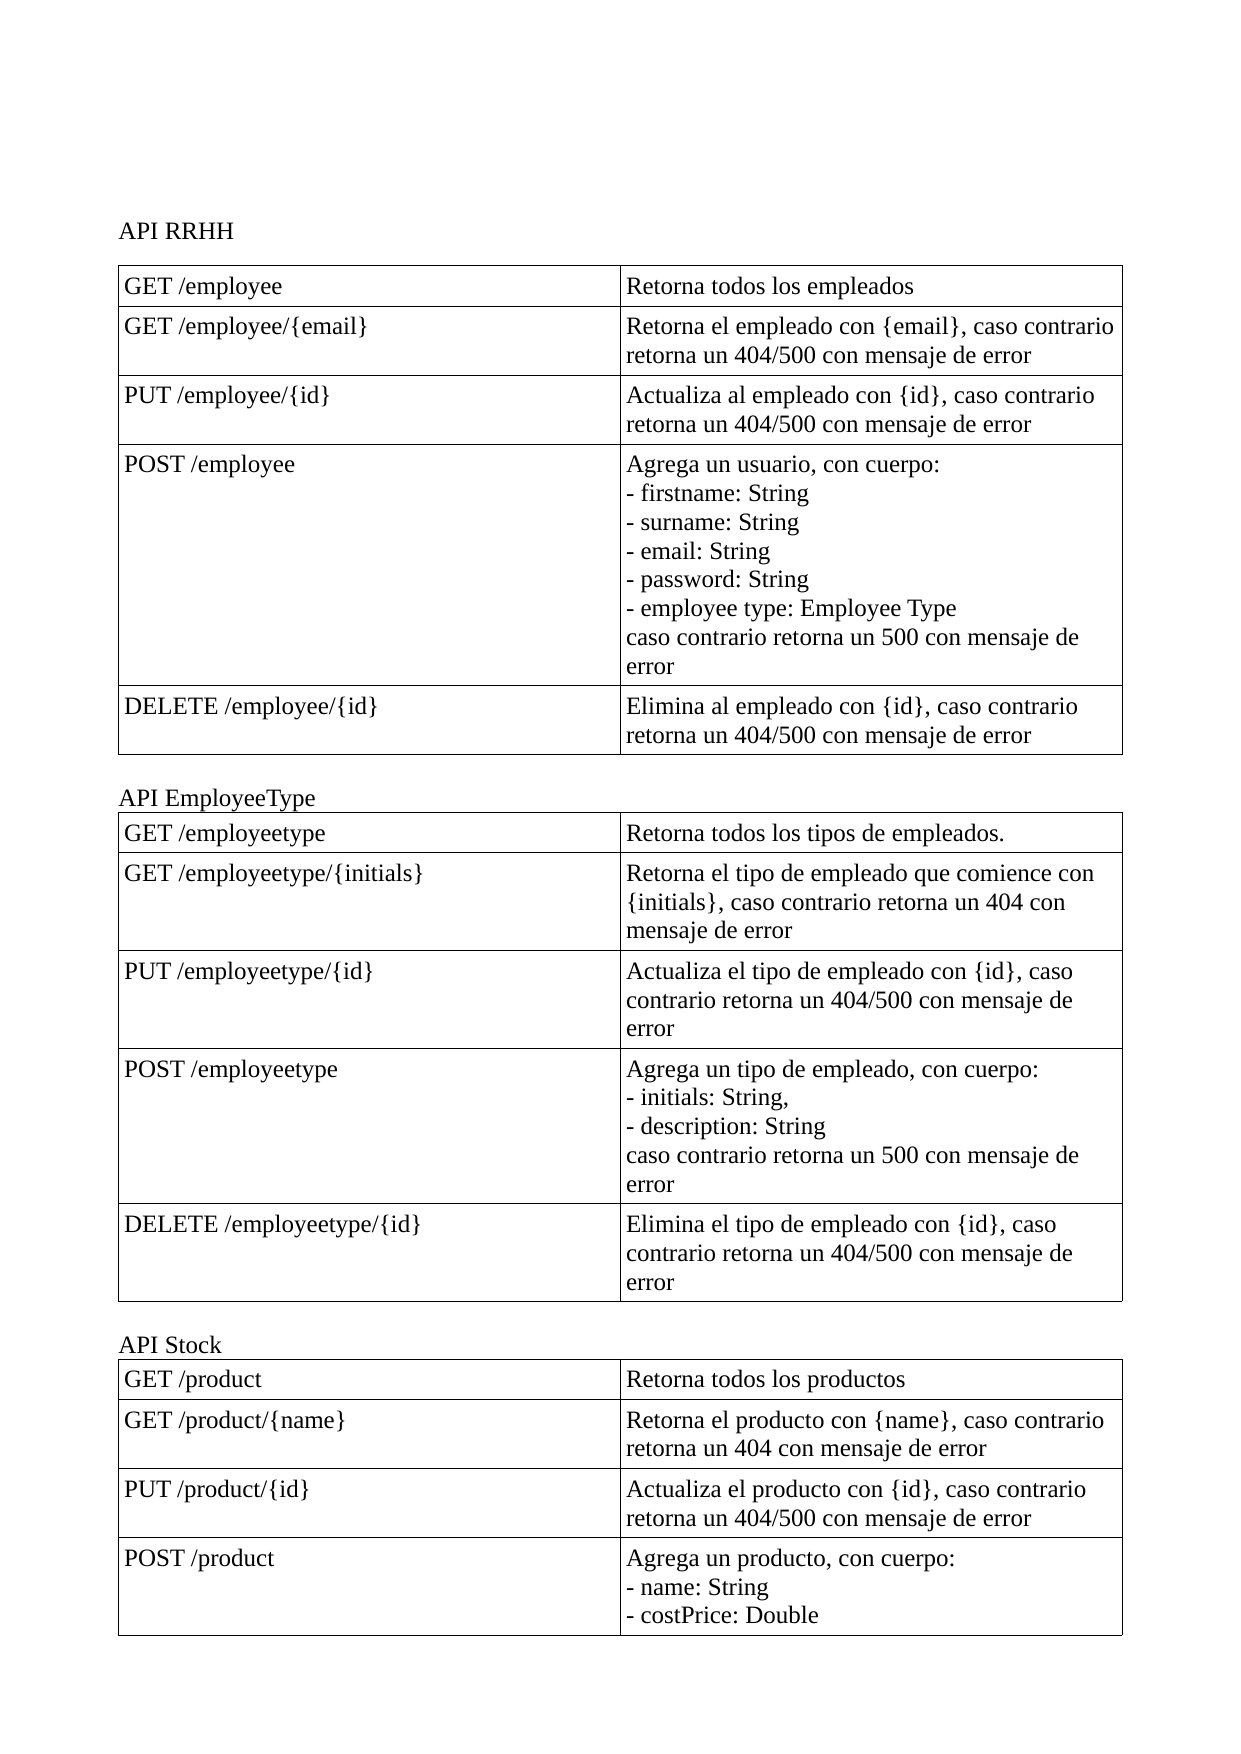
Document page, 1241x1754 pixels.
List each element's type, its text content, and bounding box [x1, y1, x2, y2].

table_cell PUT /employeetype/{id} [119, 951, 620, 1048]
table_cell POST /product [119, 1538, 620, 1635]
text API RRHH [118, 216, 1122, 245]
table_cell Actualiza el producto con {id}, caso contrario retorna un 404/500 con mensaje de error [621, 1469, 1122, 1537]
table_cell PUT /product/{id} [119, 1469, 620, 1537]
table_cell POST /employeetype [119, 1049, 620, 1203]
table_cell Actualiza el tipo de empleado con {id}, caso contrario retorna un 404/500 con mensaje de error [621, 951, 1122, 1048]
table_cell GET /employee/{email} [119, 307, 620, 375]
text API Stock [118, 1330, 1122, 1359]
table_header Retorna todos los empleados [621, 266, 1122, 306]
table_cell PUT /employee/{id} [119, 376, 620, 444]
table_header Retorna todos los productos [621, 1360, 1122, 1399]
table_cell POST /employee [119, 445, 620, 685]
table_cell DELETE /employee/{id} [119, 686, 620, 754]
table_cell Retorna el producto con {name}, caso contrario retorna un 404 con mensaje de error [621, 1400, 1122, 1468]
table_header GET /employeetype [119, 813, 620, 852]
table_cell DELETE /employeetype/{id} [119, 1204, 620, 1301]
table_cell Elimina el tipo de empleado con {id}, caso contrario retorna un 404/500 con mensaje de error [621, 1204, 1122, 1301]
table_cell Agrega un usuario, con cuerpo: - firstname: String - surname: String - email: String - password: String - employee type: Employee Type caso contrario retorna un 500 con mensaje de error [621, 445, 1122, 685]
table_cell GET /employeetype/{initials} [119, 853, 620, 950]
table_cell Actualiza al empleado con {id}, caso contrario retorna un 404/500 con mensaje de error [621, 376, 1122, 444]
table_header GET /product [119, 1360, 620, 1399]
table_cell Retorna el empleado con {email}, caso contrario retorna un 404/500 con mensaje de error [621, 307, 1122, 375]
text API EmployeeType [118, 783, 1122, 812]
table_cell Retorna el tipo de empleado que comience con {initials}, caso contrario retorna un 404 con mensaje de error [621, 853, 1122, 950]
table_header GET /employee [119, 266, 620, 306]
table_cell Agrega un producto, con cuerpo: - name: String - costPrice: Double [621, 1538, 1122, 1635]
table_cell Agrega un tipo de empleado, con cuerpo: - initials: String, - description: String caso contrario retorna un 500 con mensaje de error [621, 1049, 1122, 1203]
table_header Retorna todos los tipos de empleados. [621, 813, 1122, 852]
table_cell Elimina al empleado con {id}, caso contrario retorna un 404/500 con mensaje de error [621, 686, 1122, 754]
table_cell GET /product/{name} [119, 1400, 620, 1468]
